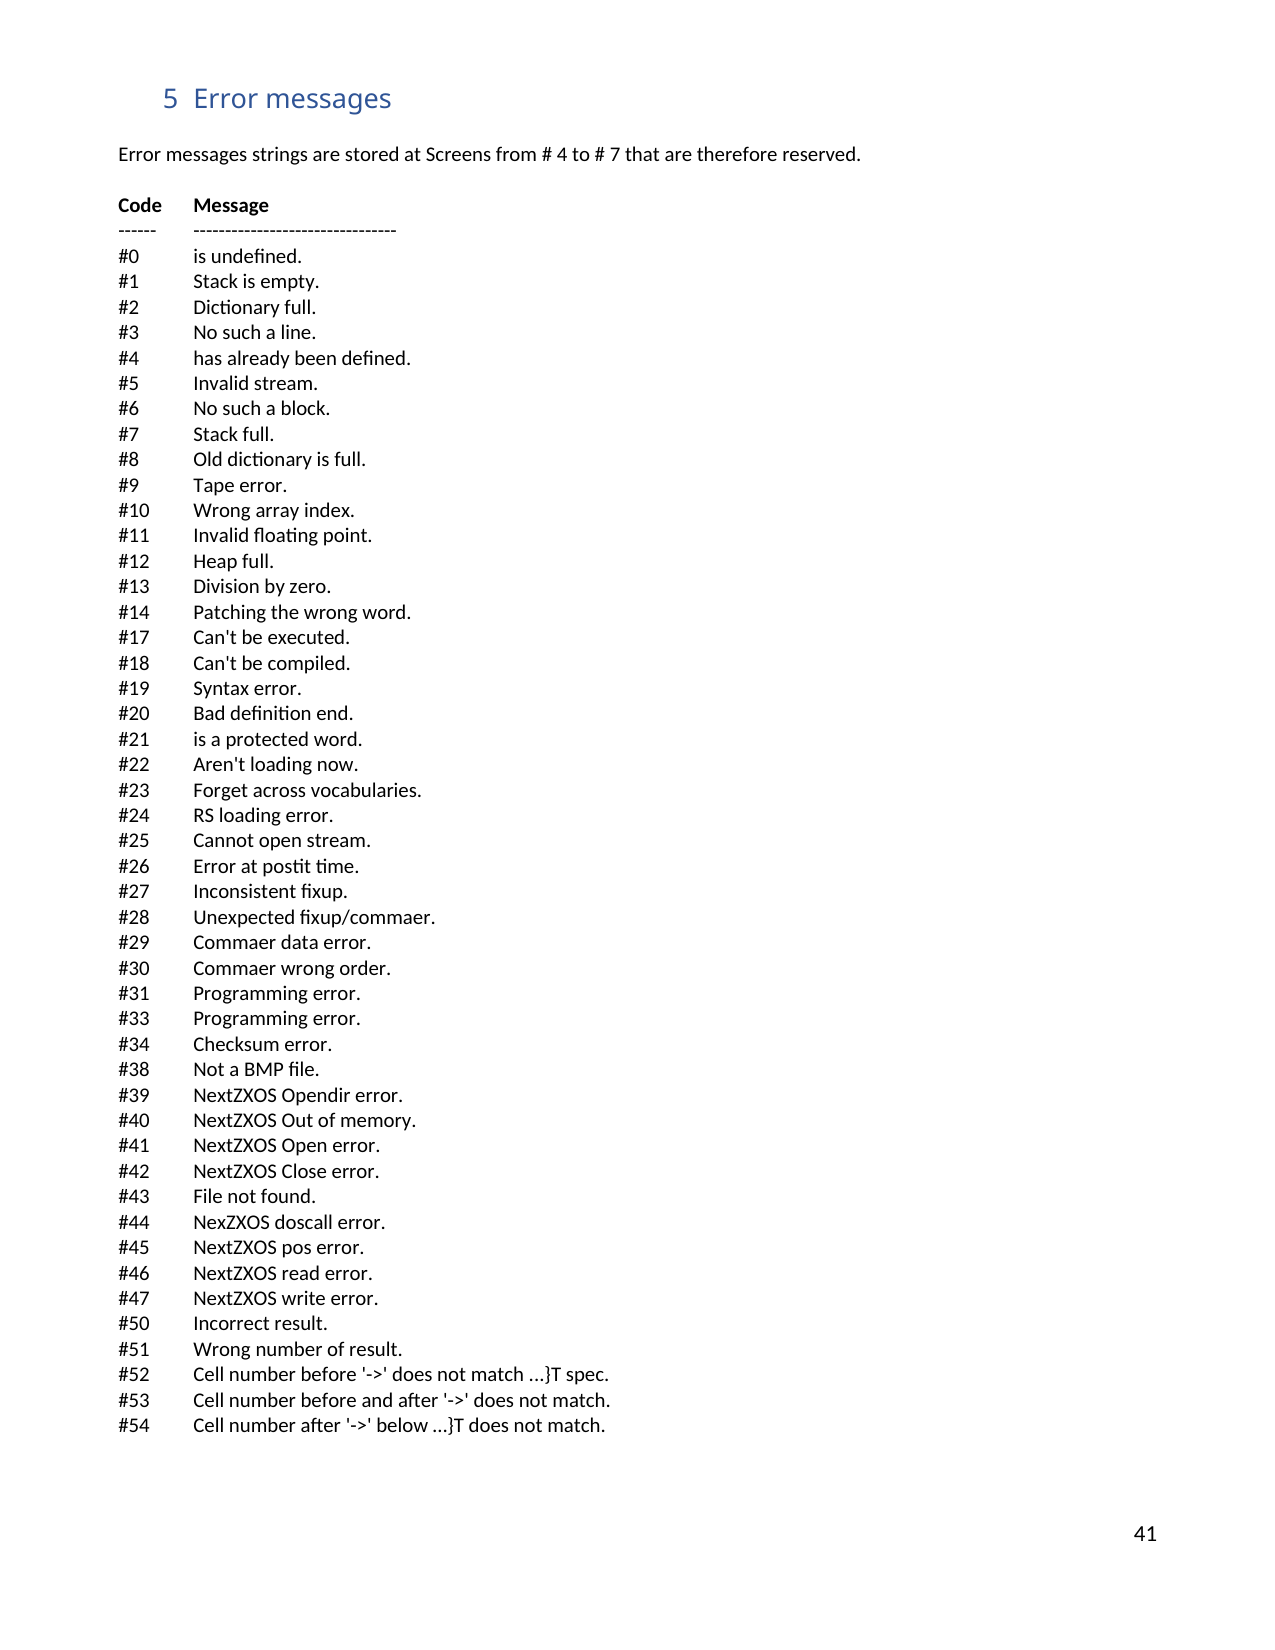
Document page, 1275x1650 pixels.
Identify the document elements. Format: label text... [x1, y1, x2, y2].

text #47 NextZXOS write error. [118, 1285, 1157, 1311]
text #13 Division by zero. [118, 573, 1157, 599]
subtitle Error messages [156, 79, 1157, 116]
text #39 NextZXOS Opendir error. [118, 1082, 1157, 1107]
text #38 Not a BMP file. [118, 1056, 1157, 1082]
text #33 Programming error. [118, 1006, 1157, 1031]
text #27 Inconsistent fixup. [118, 878, 1157, 904]
text Code Message [118, 192, 1157, 218]
text #28 Unexpected fixup/commaer. [118, 904, 1157, 929]
text #40 NextZXOS Out of memory. [118, 1107, 1157, 1133]
text #41 NextZXOS Open error. [118, 1133, 1157, 1158]
text #12 Heap full. [118, 548, 1157, 573]
text #7 Stack full. [118, 421, 1157, 446]
text #6 No such a block. [118, 396, 1157, 421]
text #5 Invalid stream. [118, 370, 1157, 396]
text #42 NextZXOS Close error. [118, 1158, 1157, 1183]
text #19 Syntax error. [118, 675, 1157, 701]
text #44 NexZXOS doscall error. [118, 1209, 1157, 1234]
text #20 Bad definition end. [118, 701, 1157, 726]
text Error messages strings are stored at Screens from # 4 to # 7 that are therefore reserved. [118, 141, 1157, 167]
text #34 Checksum error. [118, 1031, 1157, 1056]
text #31 Programming error. [118, 980, 1157, 1006]
text #4 has already been defined. [118, 345, 1157, 370]
text #52 Cell number before '->' does not match ...}T spec. [118, 1361, 1157, 1387]
text #53 Cell number before and after '->' does not match. [118, 1387, 1157, 1412]
text #54 Cell number after '->' below …}T does not match. [118, 1412, 1157, 1438]
text #18 Can't be compiled. [118, 650, 1157, 675]
text #45 NextZXOS pos error. [118, 1234, 1157, 1260]
text #43 File not found. [118, 1183, 1157, 1209]
text #46 NextZXOS read error. [118, 1260, 1157, 1285]
text #26 Error at postit time. [118, 853, 1157, 878]
text #23 Forget across vocabularies. [118, 777, 1157, 802]
text #2 Dictionary full. [118, 294, 1157, 319]
text #29 Commaer data error. [118, 929, 1157, 955]
text #22 Aren't loading now. [118, 751, 1157, 777]
text #25 Cannot open stream. [118, 828, 1157, 853]
text #11 Invalid floating point. [118, 523, 1157, 548]
text #17 Can't be executed. [118, 624, 1157, 650]
text #30 Commaer wrong order. [118, 955, 1157, 980]
text #51 Wrong number of result. [118, 1336, 1157, 1361]
text #14 Patching the wrong word. [118, 599, 1157, 624]
text ------ -------------------------------- [118, 218, 1157, 243]
text #0 is undefined. [118, 243, 1157, 268]
text #9 Tape error. [118, 472, 1157, 497]
text #10 Wrong array index. [118, 497, 1157, 523]
text #24 RS loading error. [118, 802, 1157, 828]
text #50 Incorrect result. [118, 1311, 1157, 1336]
text #1 Stack is empty. [118, 268, 1157, 294]
text #21 is a protected word. [118, 726, 1157, 751]
text #3 No such a line. [118, 319, 1157, 345]
text #8 Old dictionary is full. [118, 446, 1157, 472]
